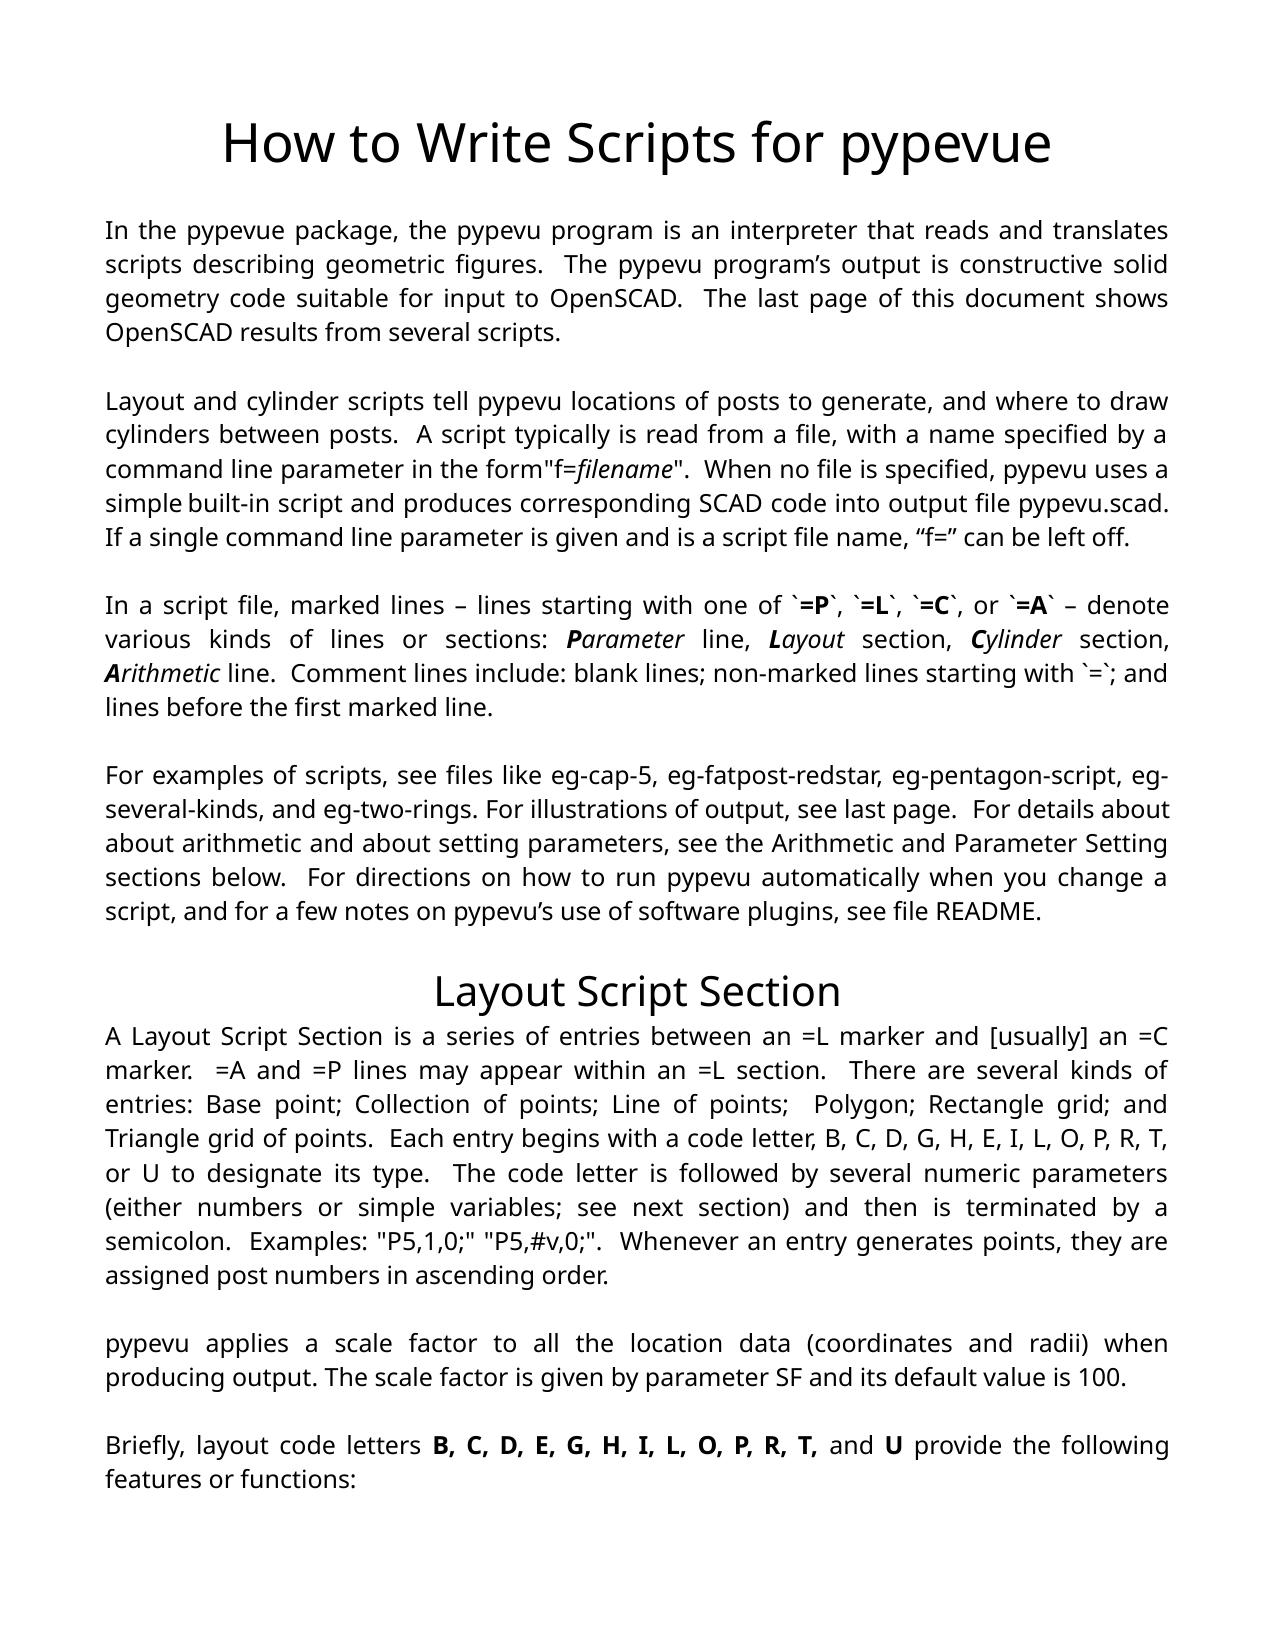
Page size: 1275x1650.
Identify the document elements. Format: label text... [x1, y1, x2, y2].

text How to Write Scripts for pypevue [105, 105, 1170, 179]
text In the pypevue package, the pypevu program is an interpreter that reads and translates scripts describing geometric figures. The pypevu program’s output is constructive solid geometry code suitable for input to OpenSCAD. The last page of this document shows OpenSCAD results from several scripts. [105, 213, 1170, 349]
text In a script file, marked lines – lines starting with one of `=P`, `=L`, `=C`, or `=A` – denote various kinds of lines or sections: Parameter line, Layout section, Cylinder section, Arithmetic line. Comment lines include: blank lines; non-marked lines starting with `=`; and lines before the first marked line. [105, 587, 1170, 724]
text Layout and cylinder scripts tell pypevu locations of posts to generate, and where to draw cylinders between posts. A script typically is read from a file, with a name specified by a command line parameter in the form"f=filename". When no file is specified, pypevu uses a simple built-in script and produces corresponding SCAD code into output file pypevu.scad. If a single command line parameter is given and is a script file name, “f=” can be left off. [105, 383, 1170, 553]
text For examples of scripts, see files like eg-cap-5, eg-fatpost-redstar, eg-pentagon-script, eg-several-kinds, and eg-two-rings. For illustrations of output, see last page. For details about about arithmetic and about setting parameters, see the Arithmetic and Parameter Setting sections below. For directions on how to run pypevu automatically when you change a script, and for a few notes on pypevu’s use of software plugins, see file README. [105, 758, 1170, 928]
text pypevu applies a scale factor to all the location data (coordinates and radii) when producing output. The scale factor is given by parameter SF and its default value is 100. [105, 1326, 1170, 1394]
text Layout Script Section [105, 962, 1170, 1019]
text Briefly, layout code letters B, C, D, E, G, H, I, L, O, P, R, T, and U provide the following features or functions: [105, 1428, 1170, 1496]
text A Layout Script Section is a series of entries between an =L marker and [usually] an =C marker. =A and =P lines may appear within an =L section. There are several kinds of entries: Base point; Collection of points; Line of points; Polygon; Rectangle grid; and Triangle grid of points. Each entry begins with a code letter, B, C, D, G, H, E, I, L, O, P, R, T, or U to designate its type. The code letter is followed by several numeric parameters (either numbers or simple variables; see next section) and then is terminated by a semicolon. Examples: "P5,1,0;" "P5,#v,0;". Whenever an entry generates points, they are assigned post numbers in ascending order. [105, 1019, 1170, 1291]
